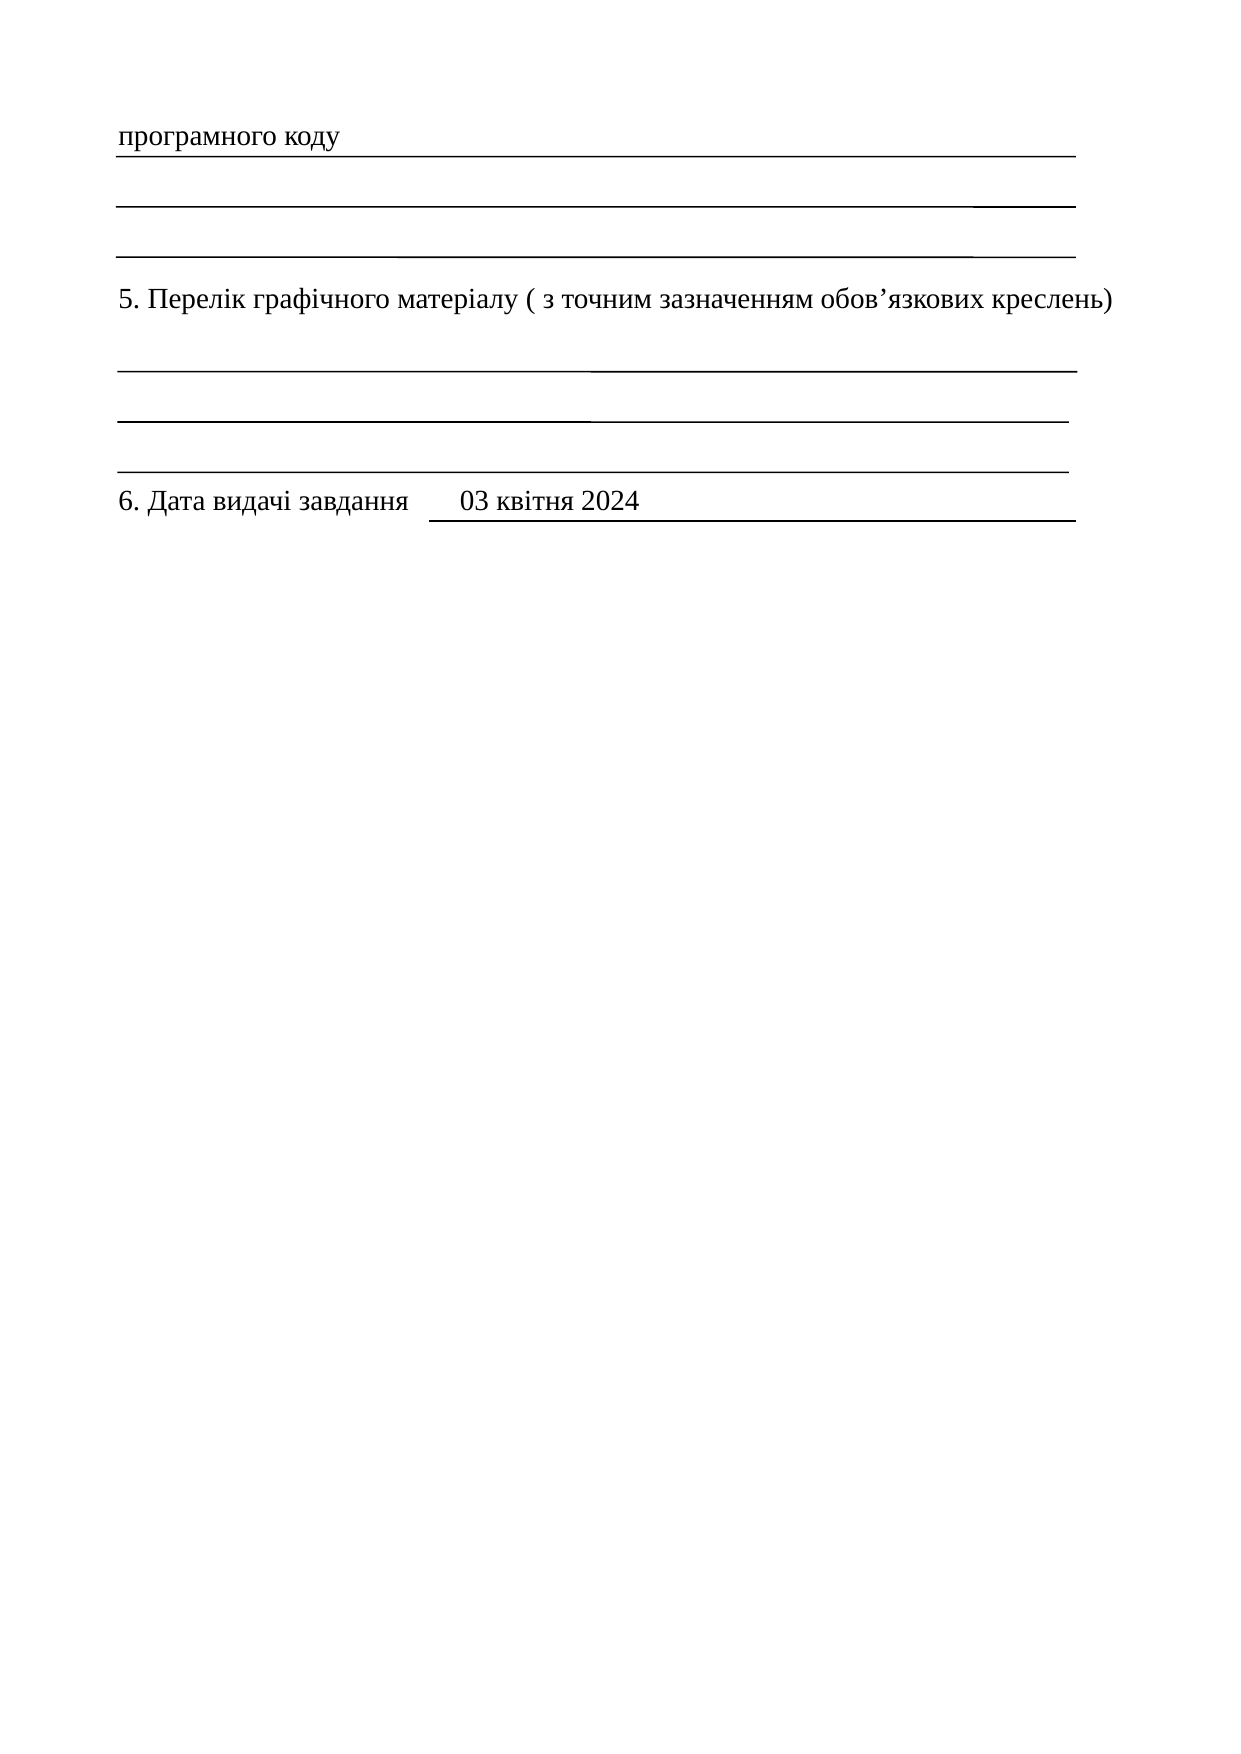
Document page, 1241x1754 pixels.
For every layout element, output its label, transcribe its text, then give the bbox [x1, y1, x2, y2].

text 5. Перелік графічного матеріалу ( з точним зазначенням обов’язкових креслень) [118, 282, 1122, 315]
text програмного коду [118, 118, 1122, 152]
text 6. Дата видачі завдання 03 квітня 2024 [118, 483, 1122, 516]
